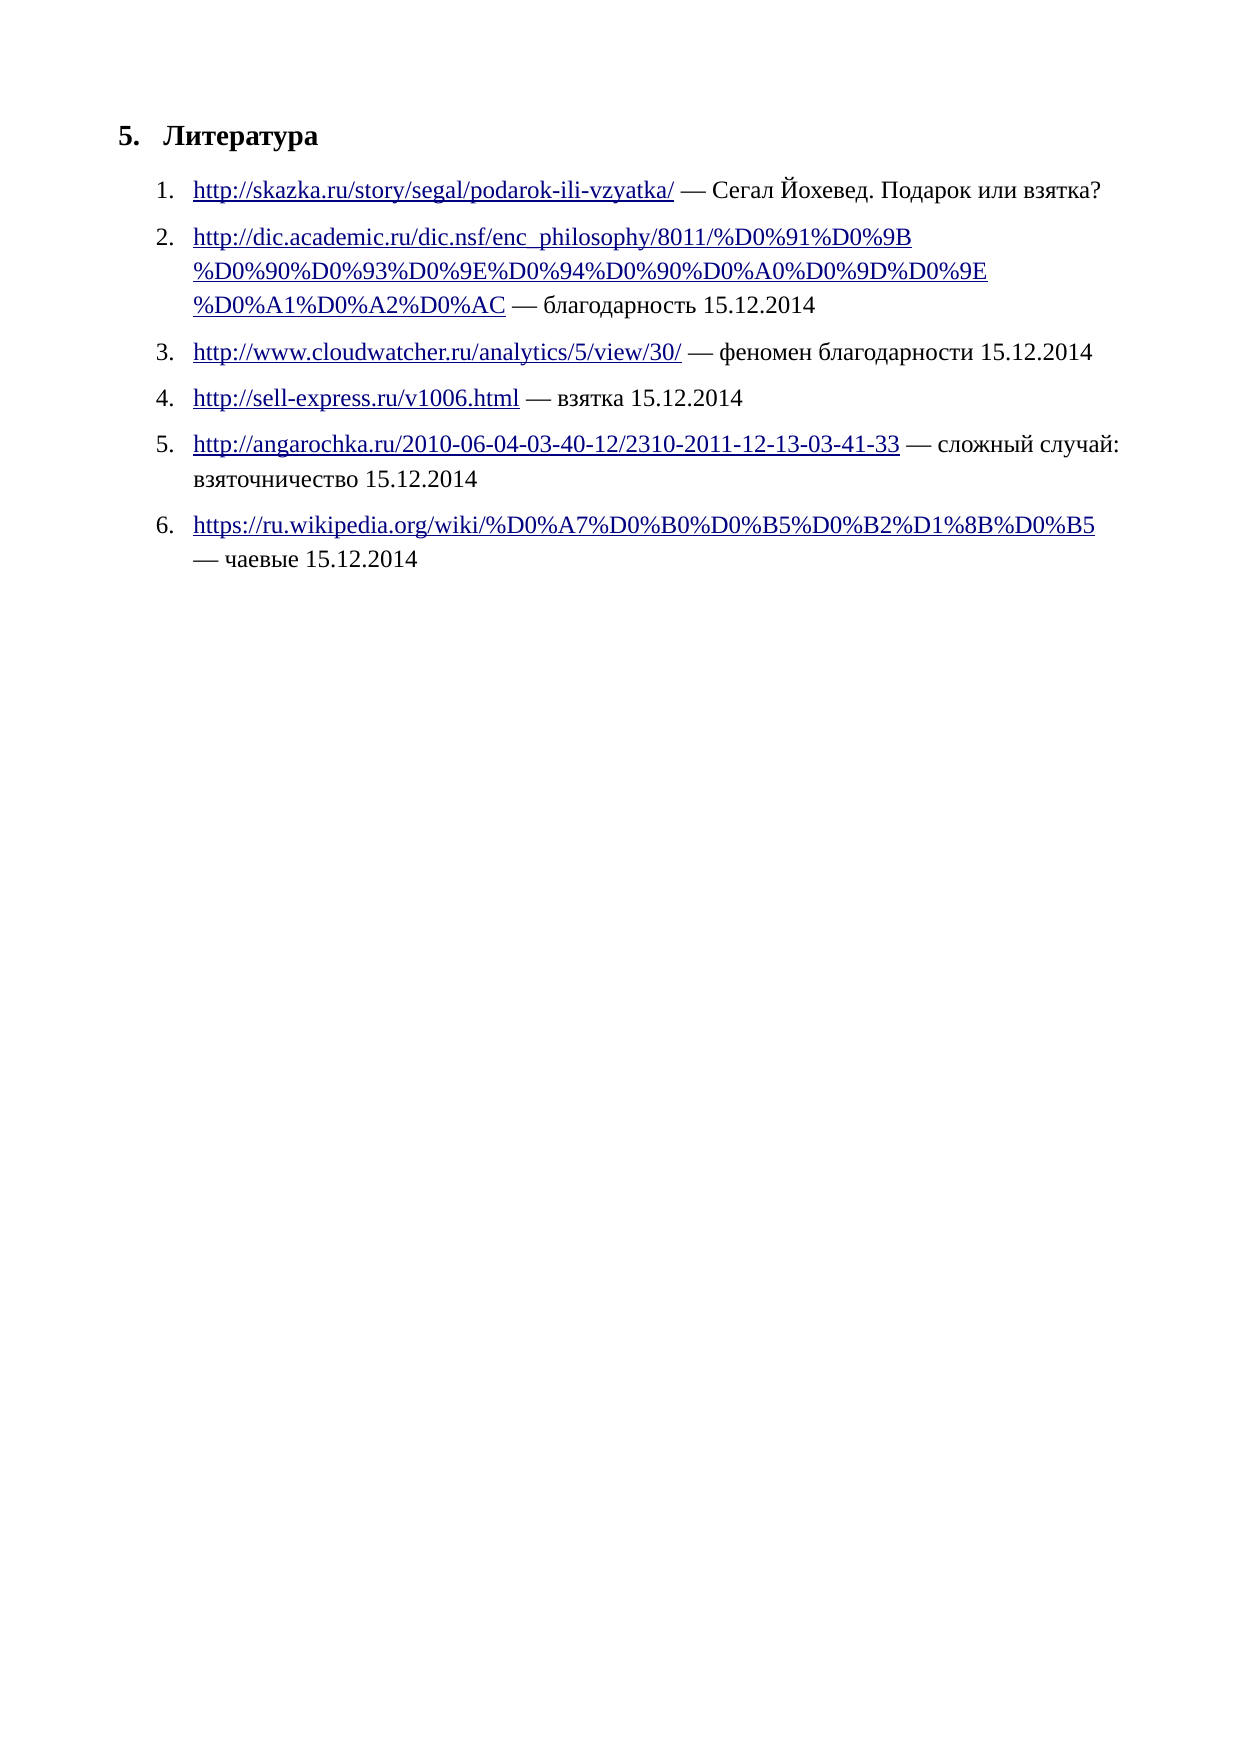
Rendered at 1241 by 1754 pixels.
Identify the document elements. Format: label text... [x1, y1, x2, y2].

list http://angarochka.ru/2010-06-04-03-40-12/2310-2011-12-13-03-41-33 — сложный случай: взяточничество 15.12.2014 [156, 429, 1122, 492]
list http://www.cloudwatcher.ru/analytics/5/view/30/ — феномен благодарности 15.12.2014 [156, 337, 1122, 366]
subtitle Литература [118, 118, 1122, 152]
list http://sell-express.ru/v1006.html — взятка 15.12.2014 [156, 383, 1122, 412]
list http://skazka.ru/story/segal/podarok-ili-vzyatka/ — Сегал Йохевед. Подарок или взятка? [156, 175, 1122, 204]
list http://dic.academic.ru/dic.nsf/enc_philosophy/8011/%D0%91%D0%9B%D0%90%D0%93%D0%9E%D0%94%D0%90%D0%A0%D0%9D%D0%9E%D0%A1%D0%A2%D0%AC — благодарность 15.12.2014 [156, 222, 1122, 319]
list https://ru.wikipedia.org/wiki/%D0%A7%D0%B0%D0%B5%D0%B2%D1%8B%D0%B5 — чаевые 15.12.2014 [156, 510, 1122, 573]
